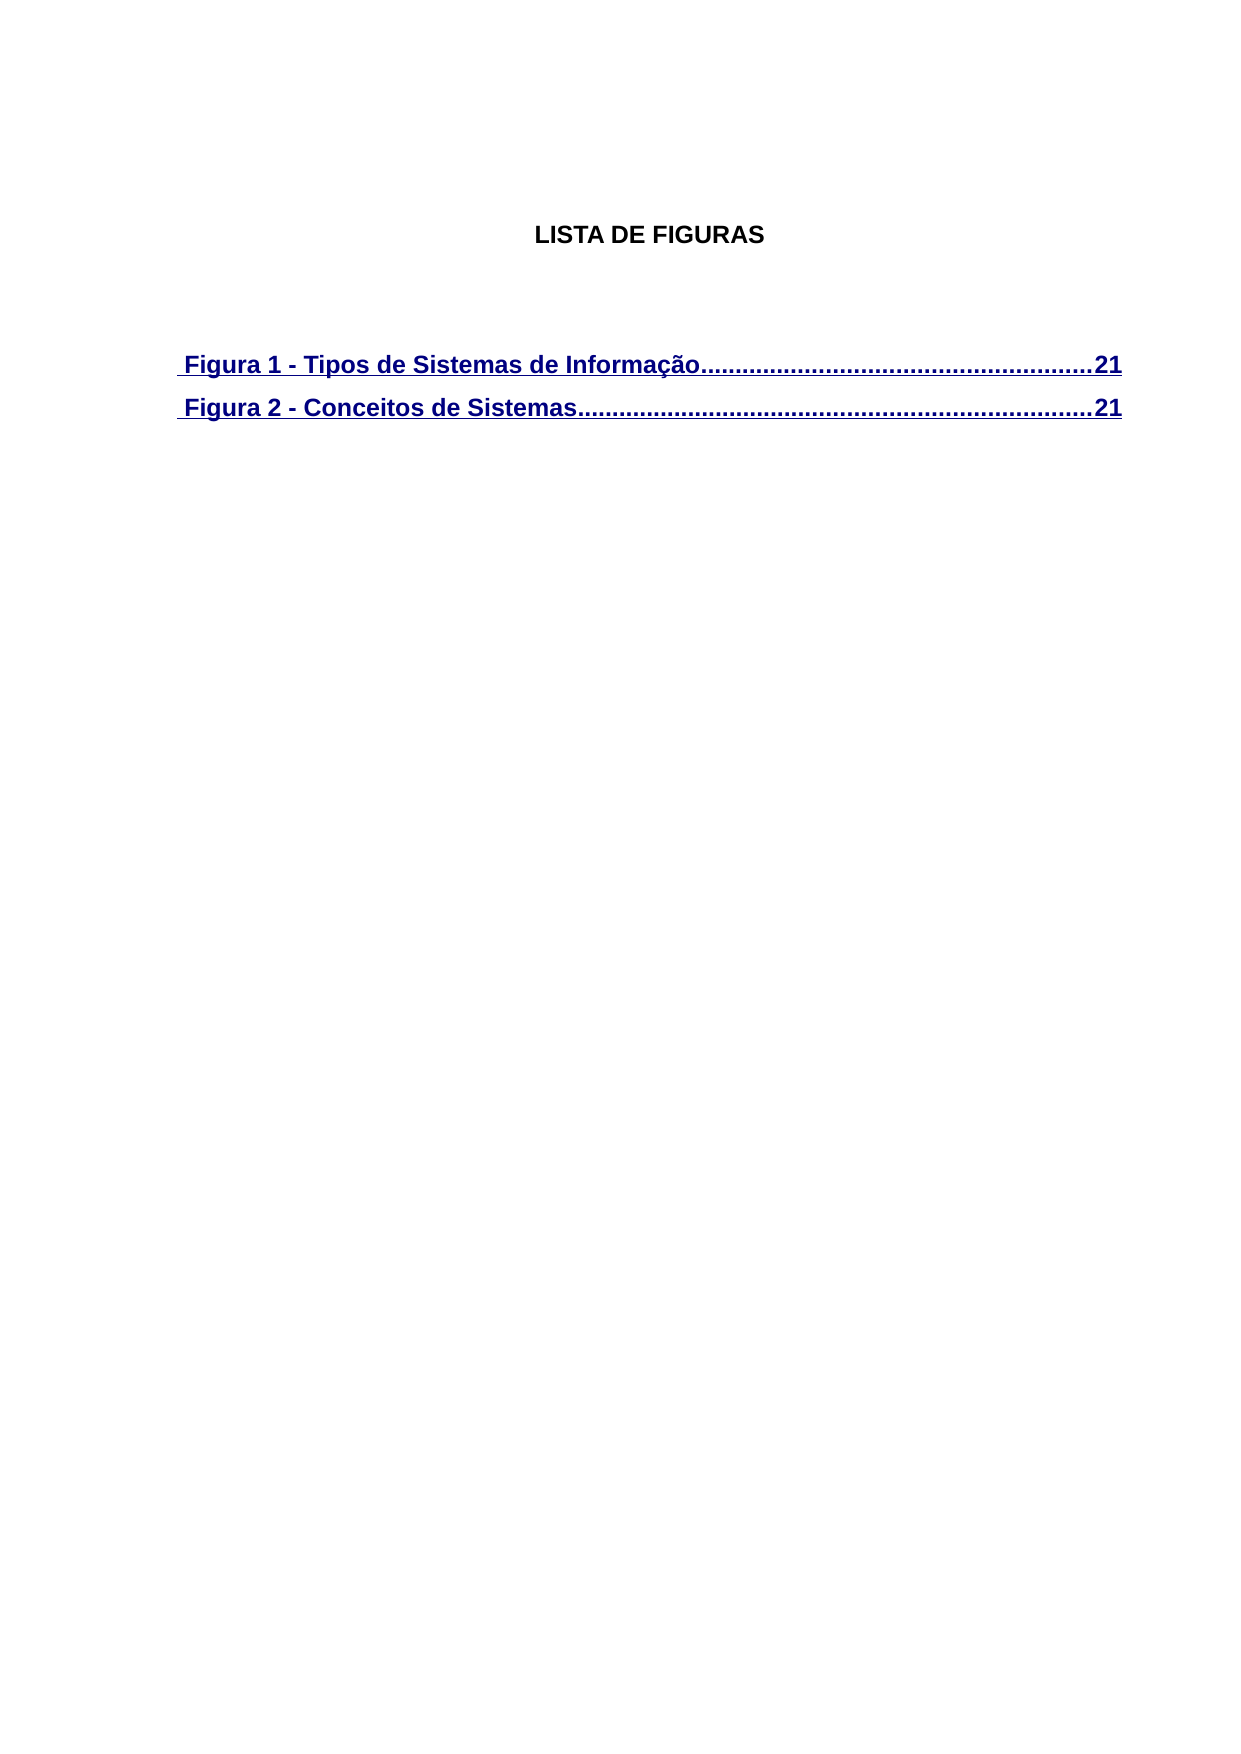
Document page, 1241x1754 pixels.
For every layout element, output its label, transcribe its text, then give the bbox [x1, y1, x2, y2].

text LISTA DE FIGURAS [177, 220, 1122, 249]
text Figura 2 - Conceitos de Sistemas 21 [177, 393, 1122, 418]
text Figura 1 - Tipos de Sistemas de Informação 21 [177, 350, 1122, 375]
